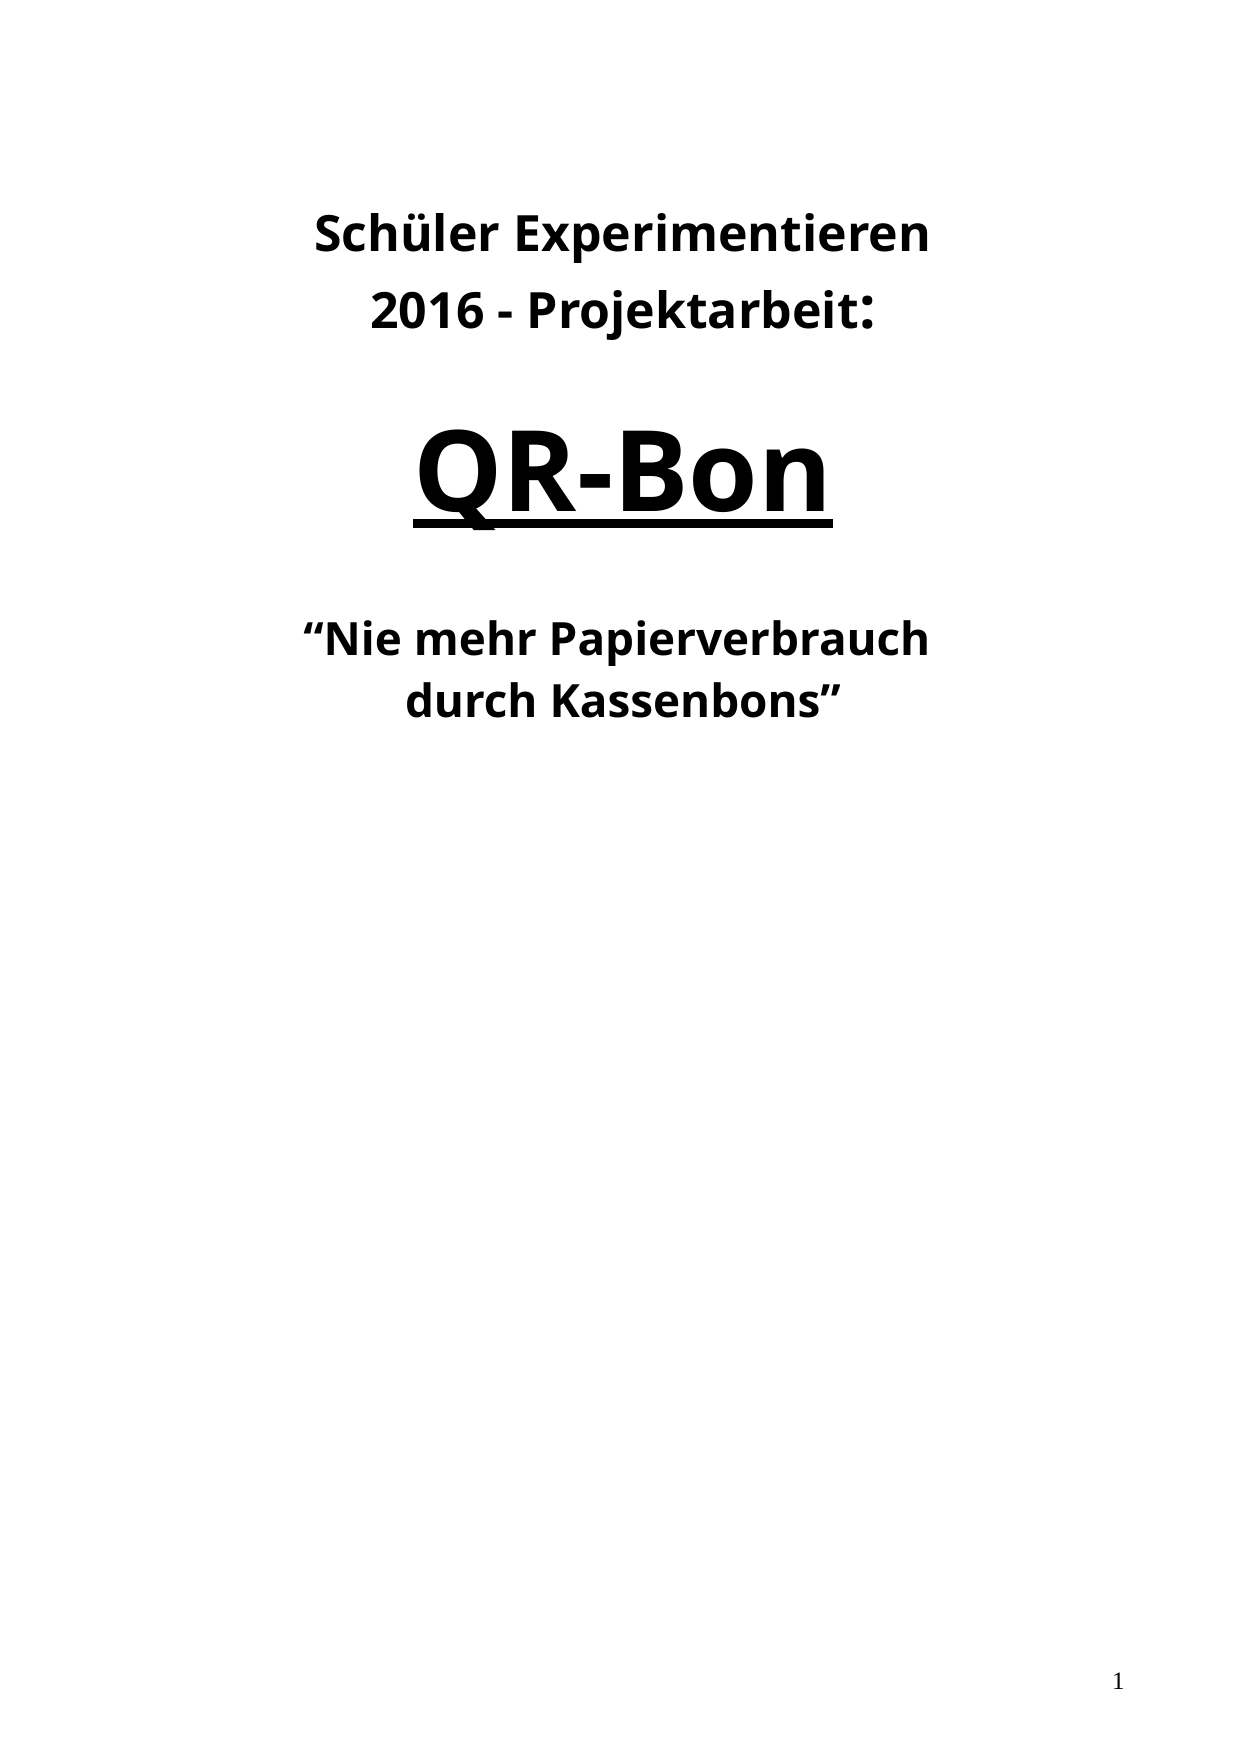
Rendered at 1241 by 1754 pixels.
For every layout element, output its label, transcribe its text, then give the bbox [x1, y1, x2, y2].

text “Nie mehr Papierverbrauch [118, 606, 1127, 669]
text durch Kassenbons” [118, 669, 1127, 731]
text Schüler Experimentieren [118, 198, 1127, 266]
text QR-Bon [118, 391, 1127, 544]
text 2016 - Projektarbeit: [118, 266, 1127, 345]
